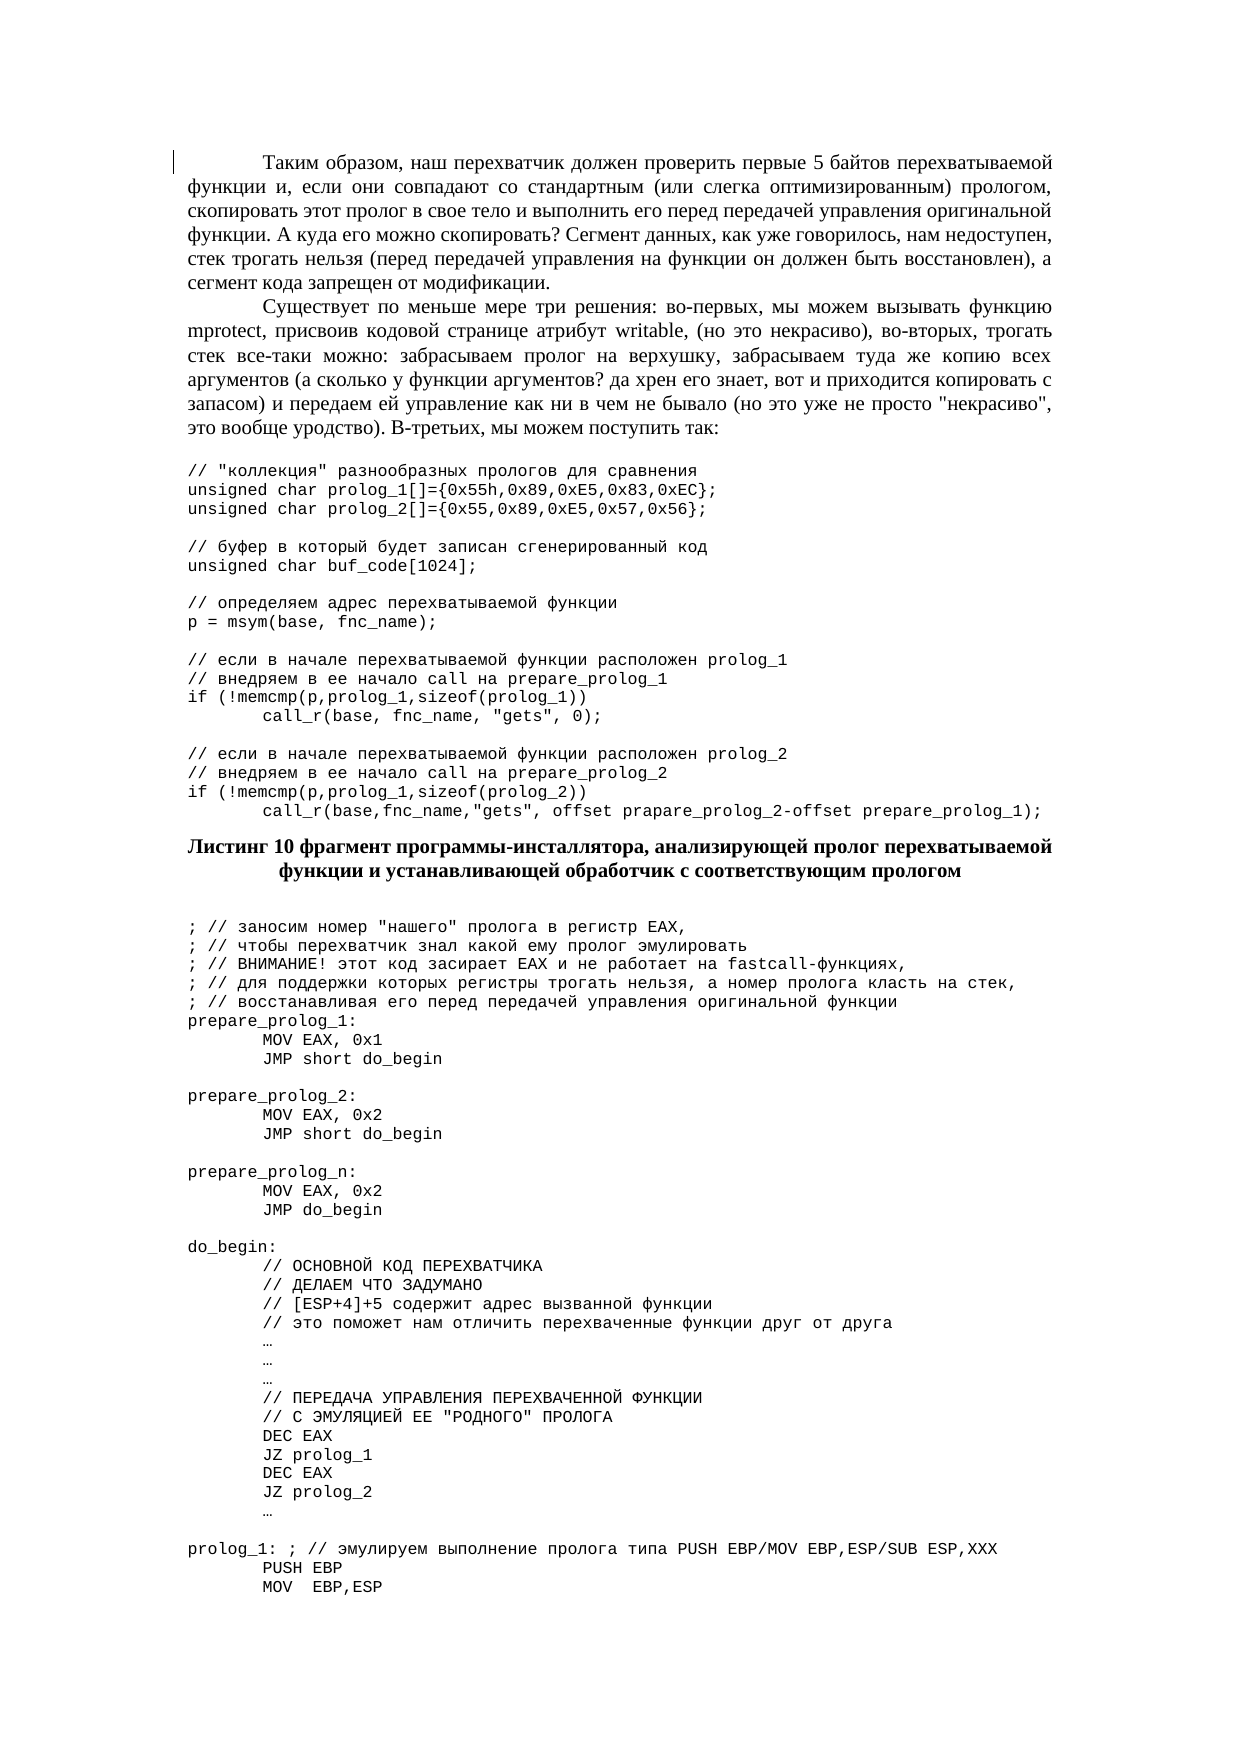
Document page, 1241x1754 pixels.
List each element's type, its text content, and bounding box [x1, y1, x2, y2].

text Листинг 10 фрагмент программы-инсталлятора, анализирующей пролог перехватываемой функции и устанавливающей обработчик с соответствующим прологом [187, 833, 1053, 882]
text call_r(base, fnc_name, "gets", 0); [187, 708, 1053, 727]
text // "коллекция" разнообразных прологов для сравнения [187, 463, 1053, 482]
text JMP short do_begin [187, 1126, 1053, 1144]
text p = msym(base, fnc_name); [187, 614, 1053, 632]
text DEC EAX [187, 1465, 1053, 1484]
text // если в начале перехватываемой функции расположен prolog_2 [187, 746, 1053, 764]
text Существует по меньше мере три решения: во-первых, мы можем вызывать функцию mprotect, присвоив кодовой странице атрибут writable, (но это некрасиво), во-вторых, трогать стек все-таки можно: забрасываем пролог на верхушку, забрасываем туда же копию всех аргументов (а сколько у функции аргументов? да хрен его знает, вот и приходится копировать с запасом) и передаем ей управление как ни в чем не бывало (но это уже не просто "некрасиво", это вообще уродство). В-третьих, мы можем поступить так: [187, 294, 1053, 439]
text prolog_1: ; // эмулируем выполнение пролога типа PUSH EBP/MOV EBP,ESP/SUB ESP,XXX [187, 1540, 1053, 1559]
text … [187, 1333, 1053, 1352]
text ; // заносим номер "нашего" пролога в регистр EAX, [187, 918, 1053, 937]
text … [187, 1371, 1053, 1389]
text prepare_prolog_n: [187, 1163, 1053, 1182]
text MOV EBP,ESP [187, 1578, 1053, 1597]
text … [187, 1352, 1053, 1371]
text MOV EAX, 0x2 [187, 1107, 1053, 1126]
text call_r(base,fnc_name,"gets", offset prapare_prolog_2-offset prepare_prolog_1); [187, 802, 1053, 821]
text // внедряем в ее начало call на prepare_prolog_1 [187, 670, 1053, 689]
text JZ prolog_1 [187, 1446, 1053, 1465]
text ; // для поддержки которых регистры трогать нельзя, а номер пролога класть на стек, [187, 975, 1053, 994]
text prepare_prolog_1: [187, 1012, 1053, 1031]
text // внедряем в ее начало call на prepare_prolog_2 [187, 764, 1053, 783]
text MOV EAX, 0x2 [187, 1182, 1053, 1201]
text unsigned char buf_code[1024]; [187, 557, 1053, 576]
text JMP do_begin [187, 1201, 1053, 1220]
text JZ prolog_2 [187, 1484, 1053, 1503]
text ; // восстанавливая его перед передачей управления оригинальной функции [187, 994, 1053, 1012]
text // это поможет нам отличить перехваченные функции друг от друга [187, 1314, 1053, 1333]
text // если в начале перехватываемой функции расположен prolog_1 [187, 651, 1053, 670]
text MOV EAX, 0x1 [187, 1031, 1053, 1050]
text // ДЕЛАЕМ ЧТО ЗАДУМАНО [187, 1276, 1053, 1295]
text // буфер в который будет записан сгенерированный код [187, 538, 1053, 557]
text if (!memcmp(p,prolog_1,sizeof(prolog_2)) [187, 783, 1053, 802]
text // ПЕРЕДАЧА УПРАВЛЕНИЯ ПЕРЕХВАЧЕННОЙ ФУНКЦИИ [187, 1389, 1053, 1408]
text ; // чтобы перехватчик знал какой ему пролог эмулировать [187, 937, 1053, 956]
text unsigned char prolog_1[]={0x55h,0x89,0xE5,0x83,0xEC}; [187, 482, 1053, 501]
text // определяем адрес перехватываемой функции [187, 595, 1053, 614]
text … [187, 1503, 1053, 1522]
text JMP short do_begin [187, 1050, 1053, 1069]
text // [ESP+4]+5 содержит адрес вызванной функции [187, 1295, 1053, 1314]
text DEC EAX [187, 1427, 1053, 1446]
text unsigned char prolog_2[]={0x55,0x89,0xE5,0x57,0x56}; [187, 501, 1053, 519]
text if (!memcmp(p,prolog_1,sizeof(prolog_1)) [187, 689, 1053, 708]
text prepare_prolog_2: [187, 1088, 1053, 1107]
text // С ЭМУЛЯЦИЕЙ ЕЕ "РОДНОГО" ПРОЛОГА [187, 1408, 1053, 1427]
text ; // ВНИМАНИЕ! этот код засирает EAX и не работает на fastcall-функциях, [187, 956, 1053, 975]
text do_begin: [187, 1239, 1053, 1258]
text PUSH EBP [187, 1559, 1053, 1578]
text // ОСНОВНОЙ КОД ПЕРЕХВАТЧИКА [187, 1258, 1053, 1276]
